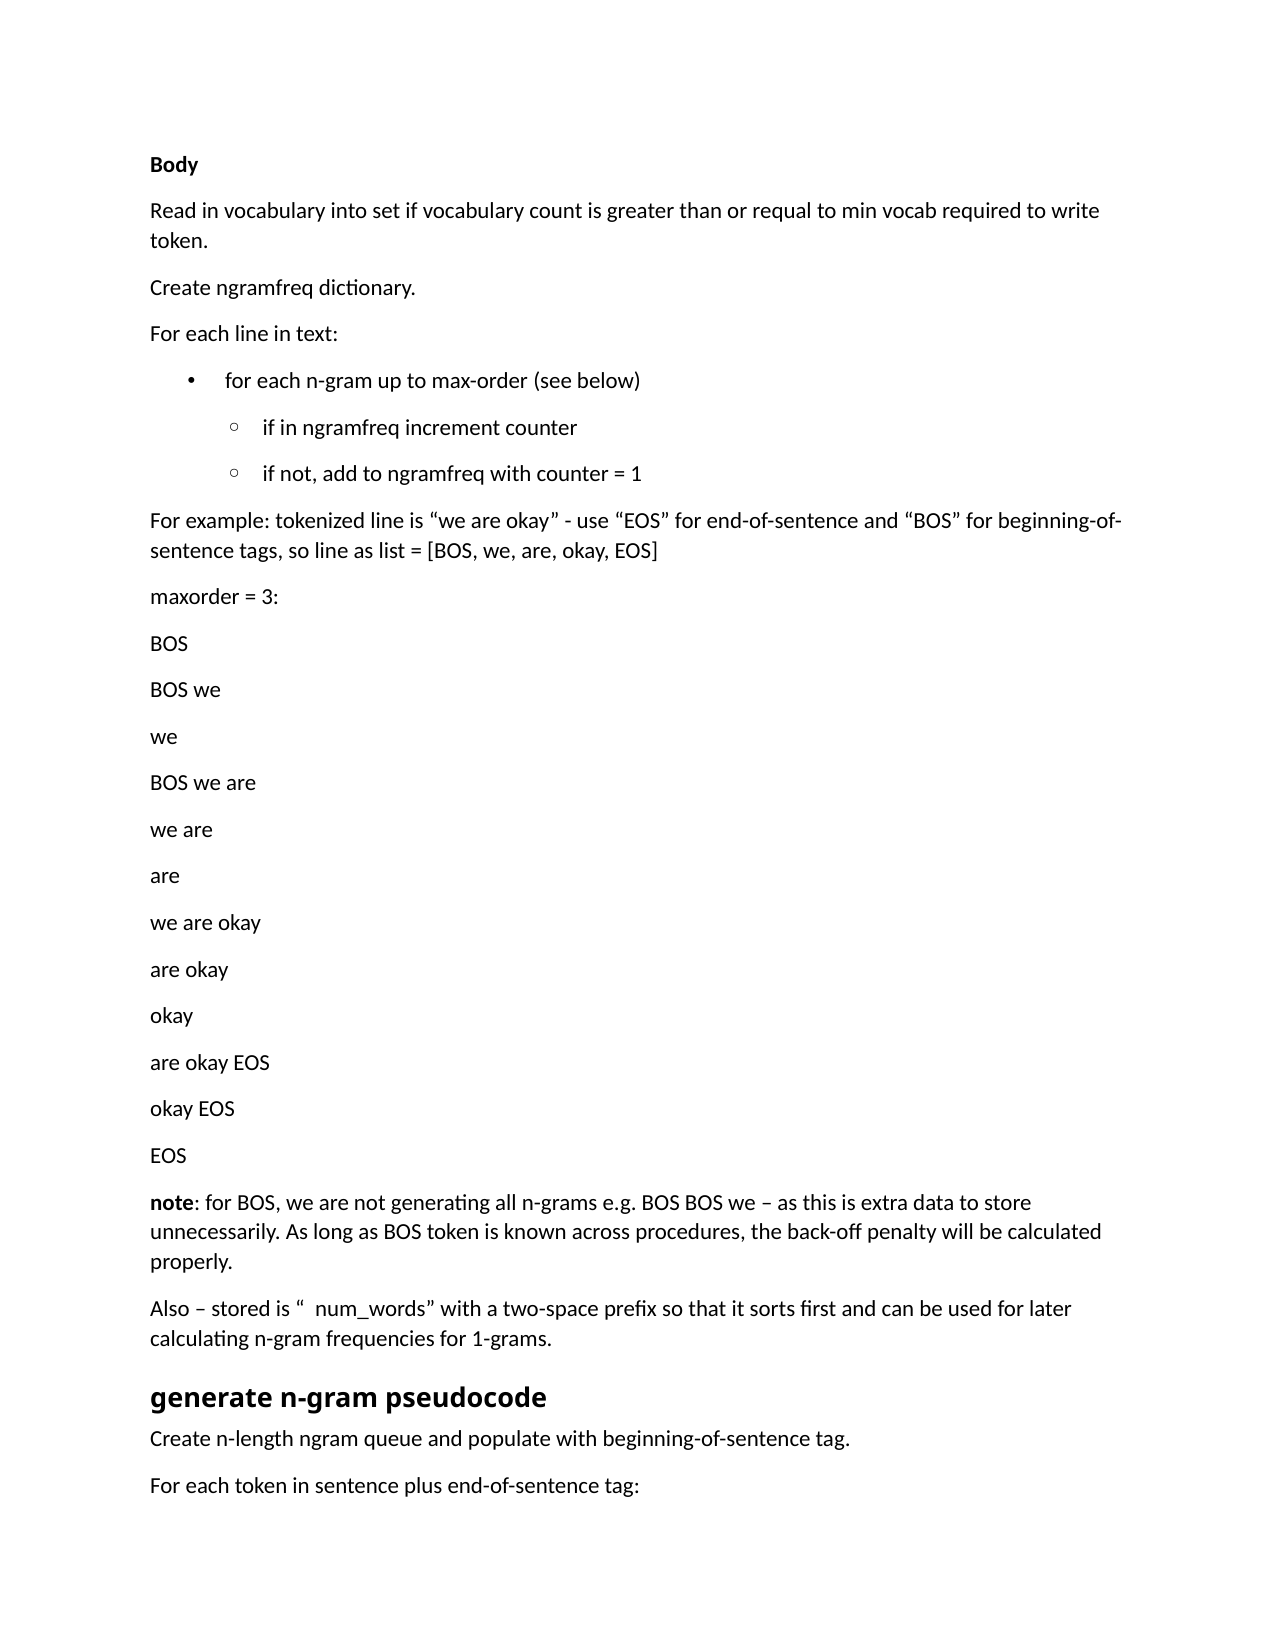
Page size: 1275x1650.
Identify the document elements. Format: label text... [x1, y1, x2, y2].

list if in ngramfreq increment counter [225, 413, 1125, 441]
text BOS [150, 629, 1125, 657]
text note: for BOS, we are not generating all n-grams e.g. BOS BOS we – as this is extra data to store unnecessarily. As long as BOS token is known across procedures, the back-off penalty will be calculated properly. [150, 1188, 1125, 1275]
text are okay [150, 955, 1125, 983]
text BOS we [150, 675, 1125, 703]
text we [150, 722, 1125, 750]
text okay EOS [150, 1094, 1125, 1122]
list if not, add to ngramfreq with counter = 1 [225, 459, 1125, 487]
text we are [150, 815, 1125, 843]
text Body [150, 150, 1125, 178]
text are okay EOS [150, 1048, 1125, 1076]
list for each n-gram up to max-order (see below) [187, 366, 1125, 394]
text For each line in text: [150, 319, 1125, 348]
text For example: tokenized line is “we are okay” - use “EOS” for end-of-sentence and “BOS” for beginning-of-sentence tags, so line as list = [BOS, we, are, okay, EOS] [150, 506, 1125, 564]
text Create n-length ngram queue and populate with beginning-of-sentence tag. [150, 1424, 1125, 1452]
text okay [150, 1001, 1125, 1029]
text EOS [150, 1141, 1125, 1169]
text Also – stored is “ num_words” with a two-space prefix so that it sorts first and can be used for later calculating n-gram frequencies for 1-grams. [150, 1294, 1125, 1352]
text Read in vocabulary into set if vocabulary count is greater than or requal to min vocab required to write token. [150, 197, 1125, 254]
text are [150, 862, 1125, 890]
text Create ngramfreq dictionary. [150, 273, 1125, 301]
text BOS we are [150, 768, 1125, 797]
subtitle generate n-gram pseudocode [150, 1379, 1125, 1416]
text maxorder = 3: [150, 582, 1125, 610]
text For each token in sentence plus end-of-sentence tag: [150, 1471, 1125, 1499]
text we are okay [150, 908, 1125, 936]
